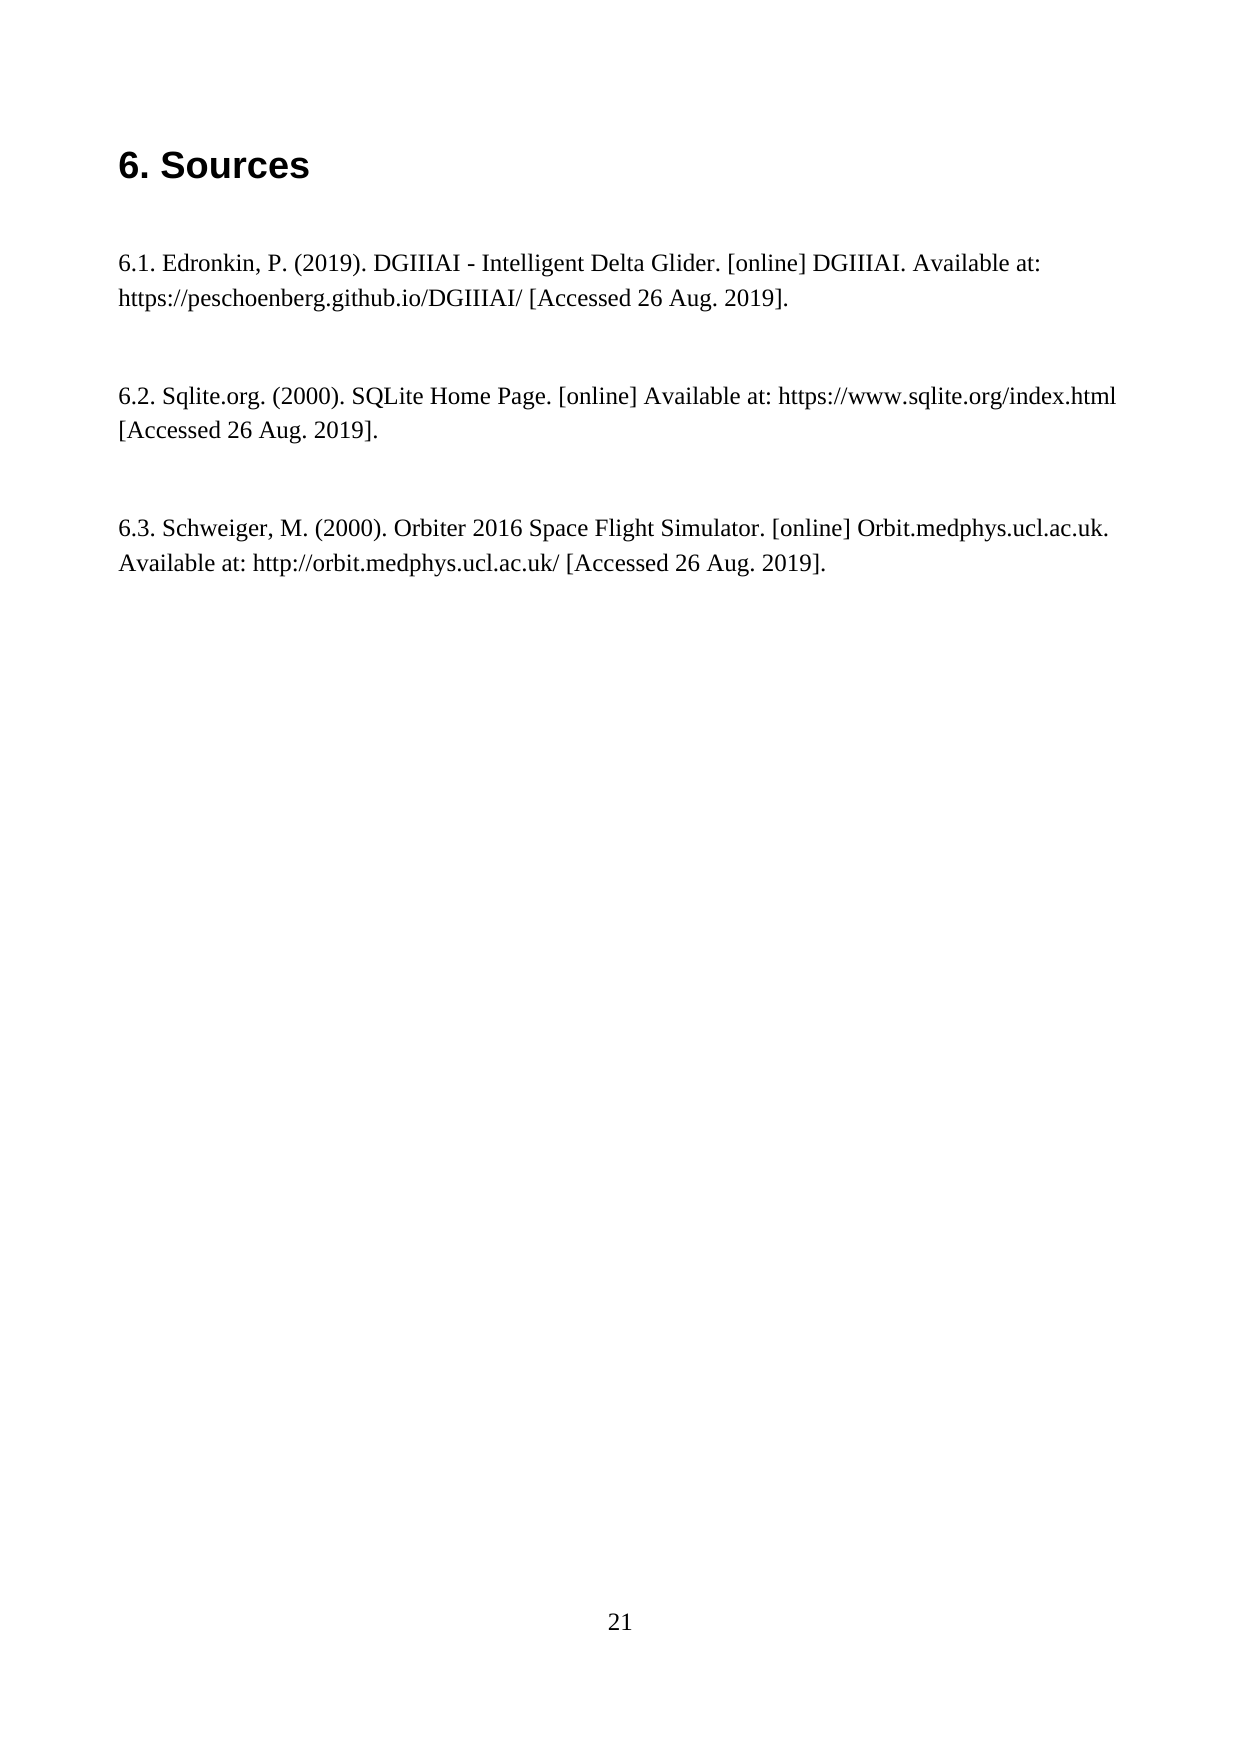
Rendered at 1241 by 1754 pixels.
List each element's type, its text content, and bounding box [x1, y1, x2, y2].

subtitle 6. Sources [118, 143, 1122, 187]
text 6.3. Schweiger, M. (2000). Orbiter 2016 Space Flight Simulator. [online] Orbit.medphys.ucl.ac.uk. Available at: http://orbit.medphys.ucl.ac.uk/ [Accessed 26 Aug. 2019]. [118, 513, 1122, 577]
text 6.1. Edronkin, P. (2019). DGIIIAI - Intelligent Delta Glider. [online] DGIIIAI. Available at: https://peschoenberg.github.io/DGIIIAI/ [Accessed 26 Aug. 2019]. [118, 248, 1122, 312]
text 6.2. Sqlite.org. (2000). SQLite Home Page. [online] Available at: https://www.sqlite.org/index.html [Accessed 26 Aug. 2019]. [118, 381, 1122, 444]
